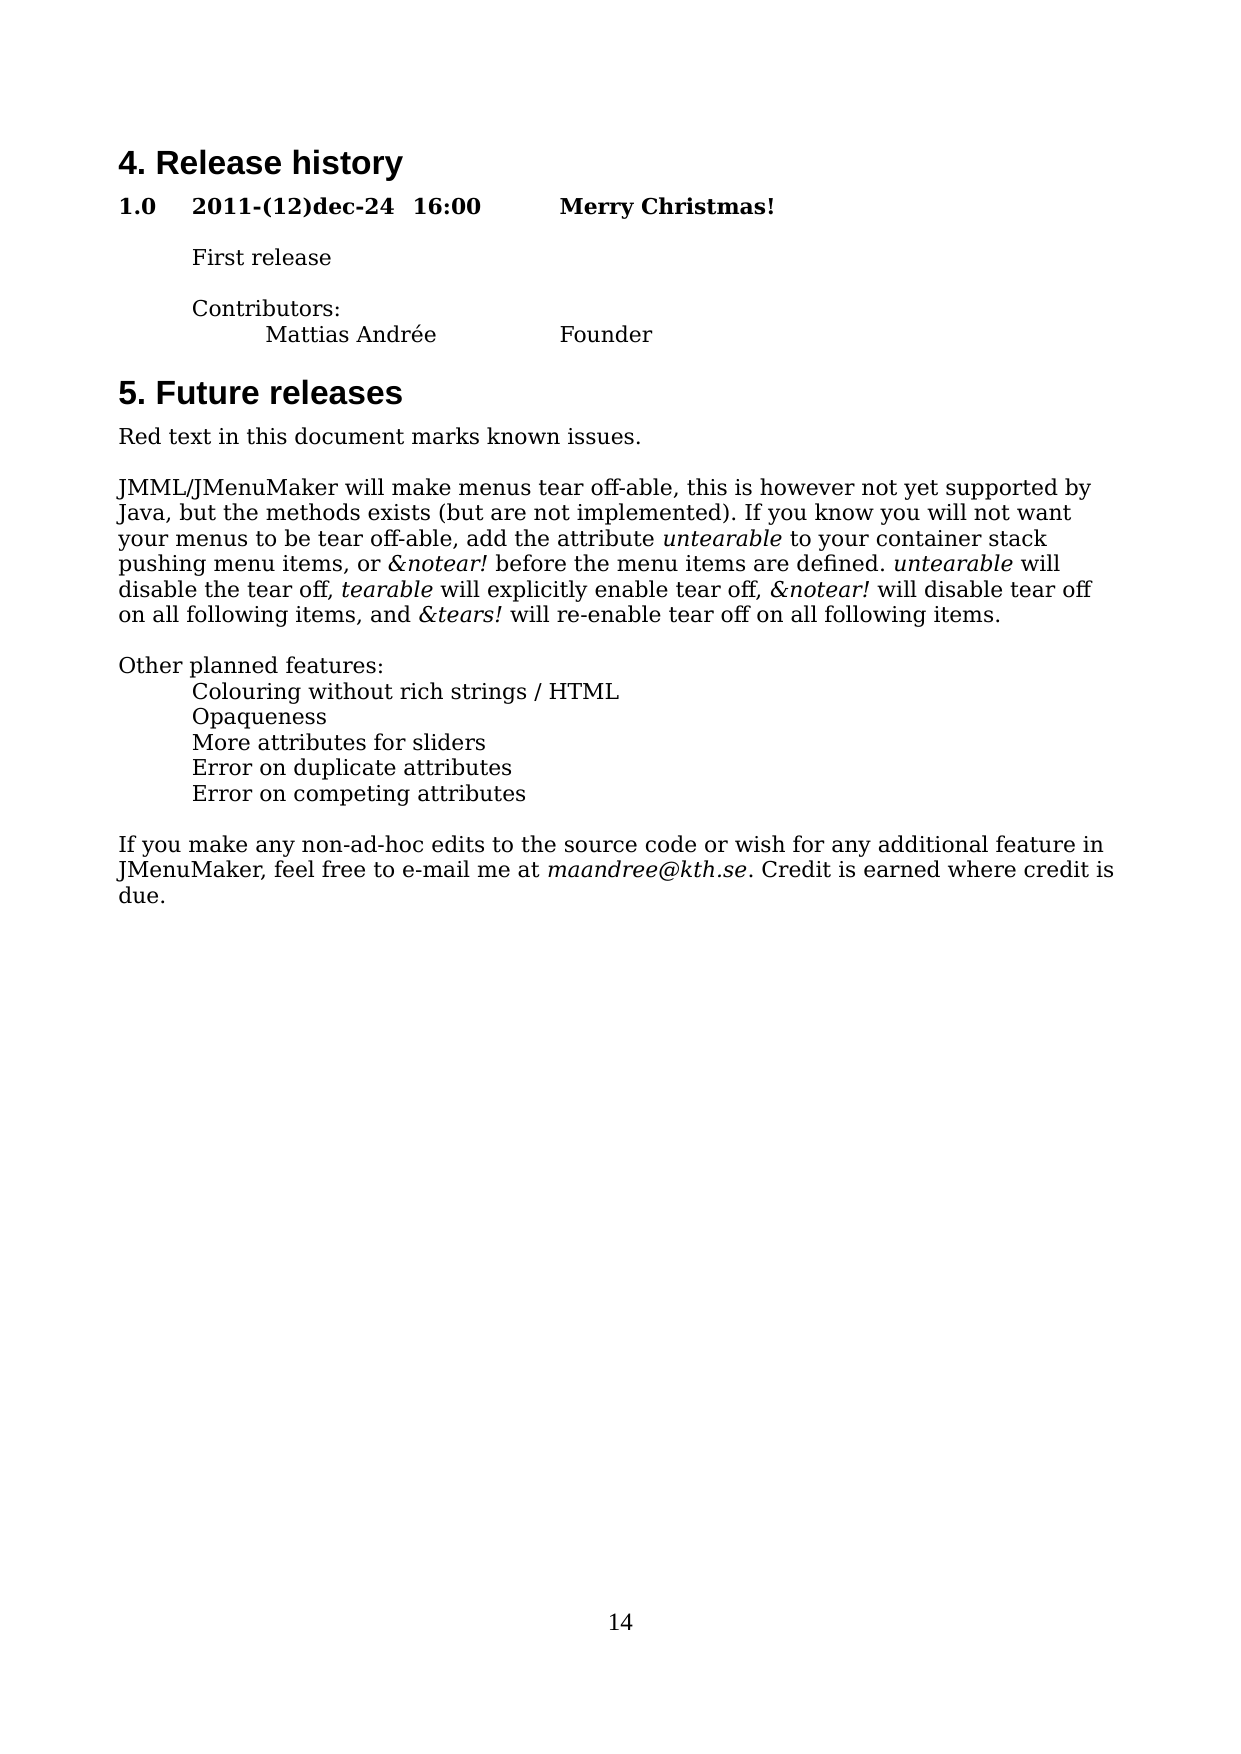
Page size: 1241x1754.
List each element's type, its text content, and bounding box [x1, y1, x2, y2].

text First release [118, 246, 1122, 271]
text Red text in this document marks known issues. [118, 424, 1122, 449]
text More attributes for sliders [118, 730, 1122, 756]
text Error on duplicate attributes [118, 756, 1122, 781]
text Opaqueness [118, 704, 1122, 730]
text 1.0 2011-(12)dec-24 16:00 Merry Christmas! [118, 194, 1122, 220]
text Colouring without rich strings / HTML [118, 679, 1122, 704]
text JMML/JMenuMaker will make menus tear off-able, this is however not yet supported by Java, but the methods exists (but are not implemented). If you know you will not want your menus to be tear off-able, add the attribute untearable to your container stack pushing menu items, or &notear! before the menu items are defined. untearable will disable the tear off, tearable will explicitly enable tear off, &notear! will disable tear off on all following items, and &tears! will re-enable tear off on all following items. [118, 475, 1122, 628]
subtitle 5. Future releases [118, 373, 1122, 411]
text Mattias Andrée Founder [118, 322, 1122, 348]
text Other planned features: [118, 653, 1122, 679]
text If you make any non-ad-hoc edits to the source code or wish for any additional feature in JMenuMaker, feel free to e-mail me at maandree@kth.se. Credit is earned where credit is due. [118, 832, 1122, 909]
text Contributors: [118, 297, 1122, 322]
text Error on competing attributes [118, 781, 1122, 807]
subtitle 4. Release history [118, 143, 1122, 182]
